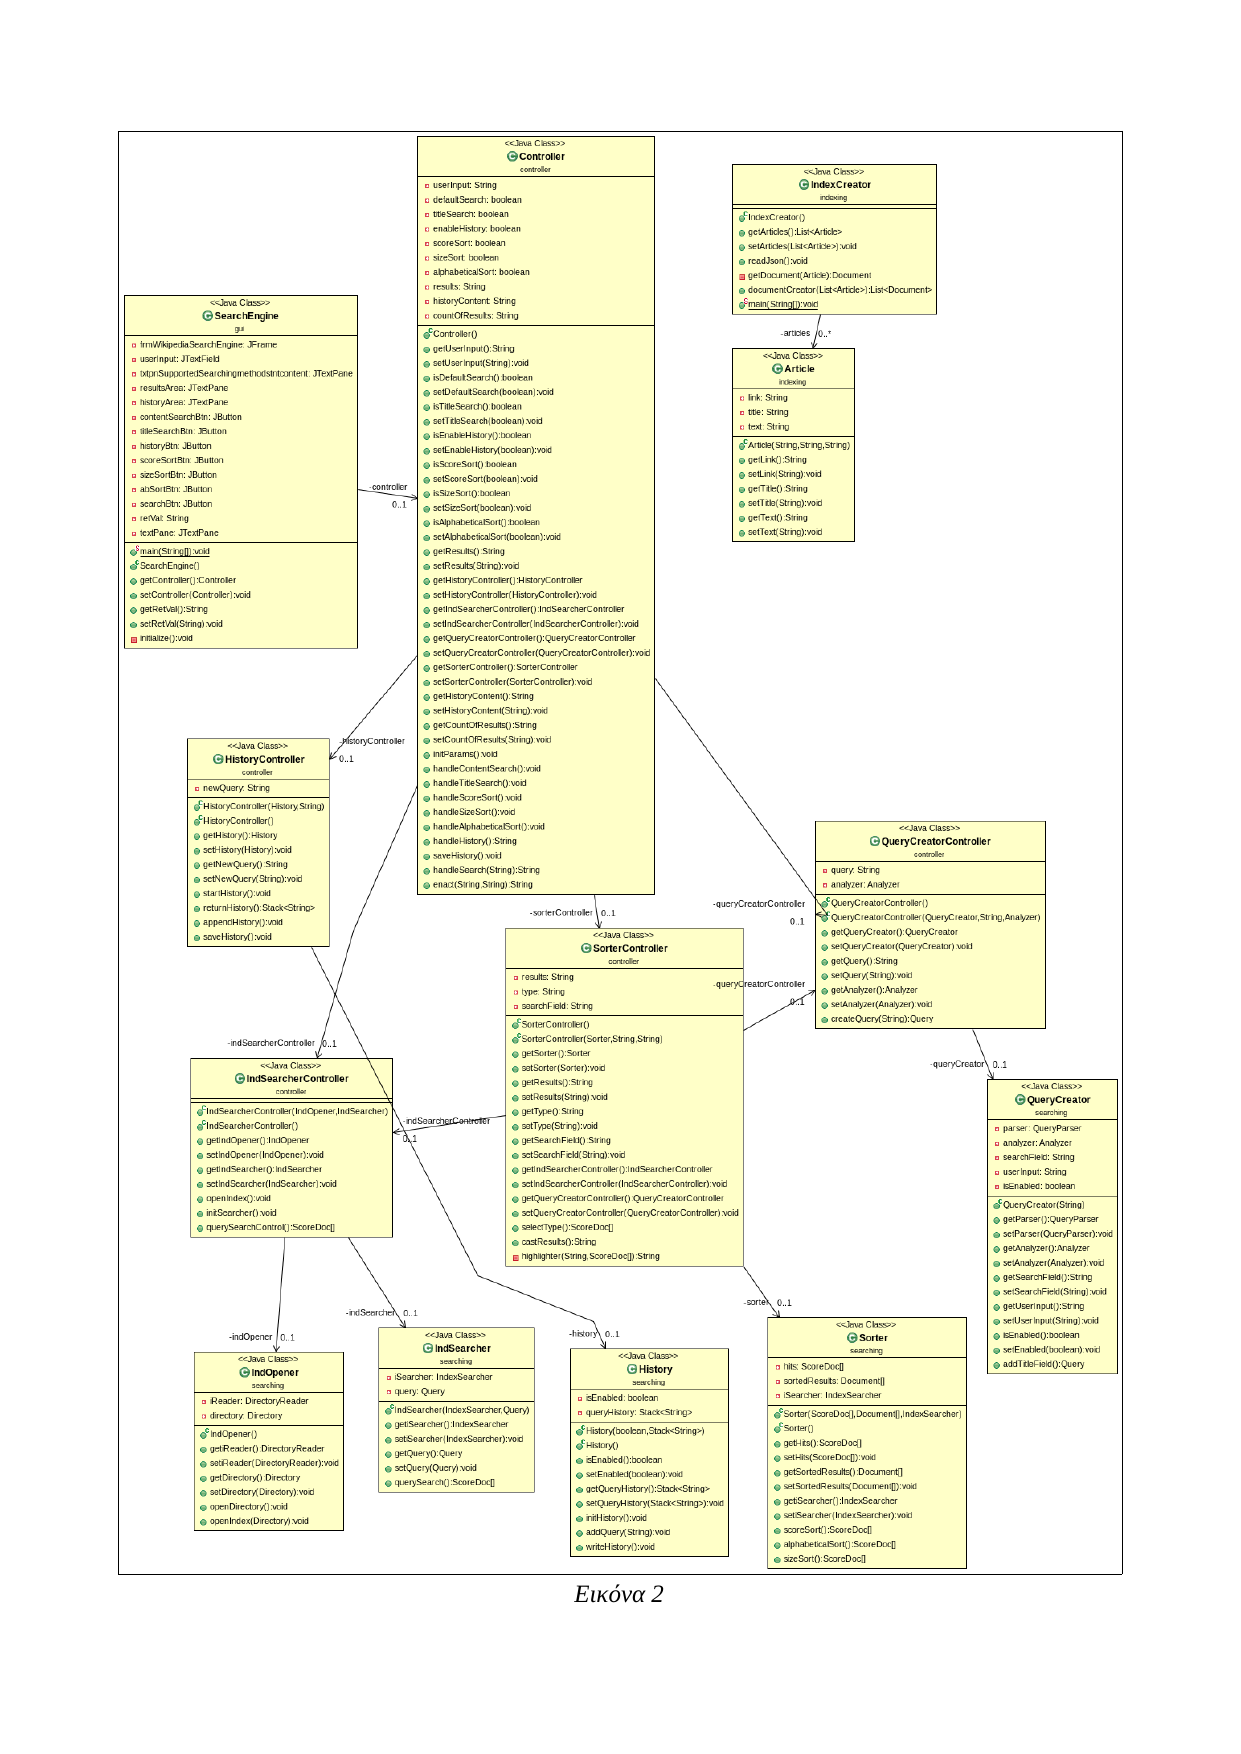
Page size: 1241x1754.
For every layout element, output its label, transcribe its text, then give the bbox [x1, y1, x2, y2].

text [119, 132, 1122, 1574]
text Εικόνα 2 [118, 1575, 1122, 1608]
picture [121, 133, 1119, 1571]
